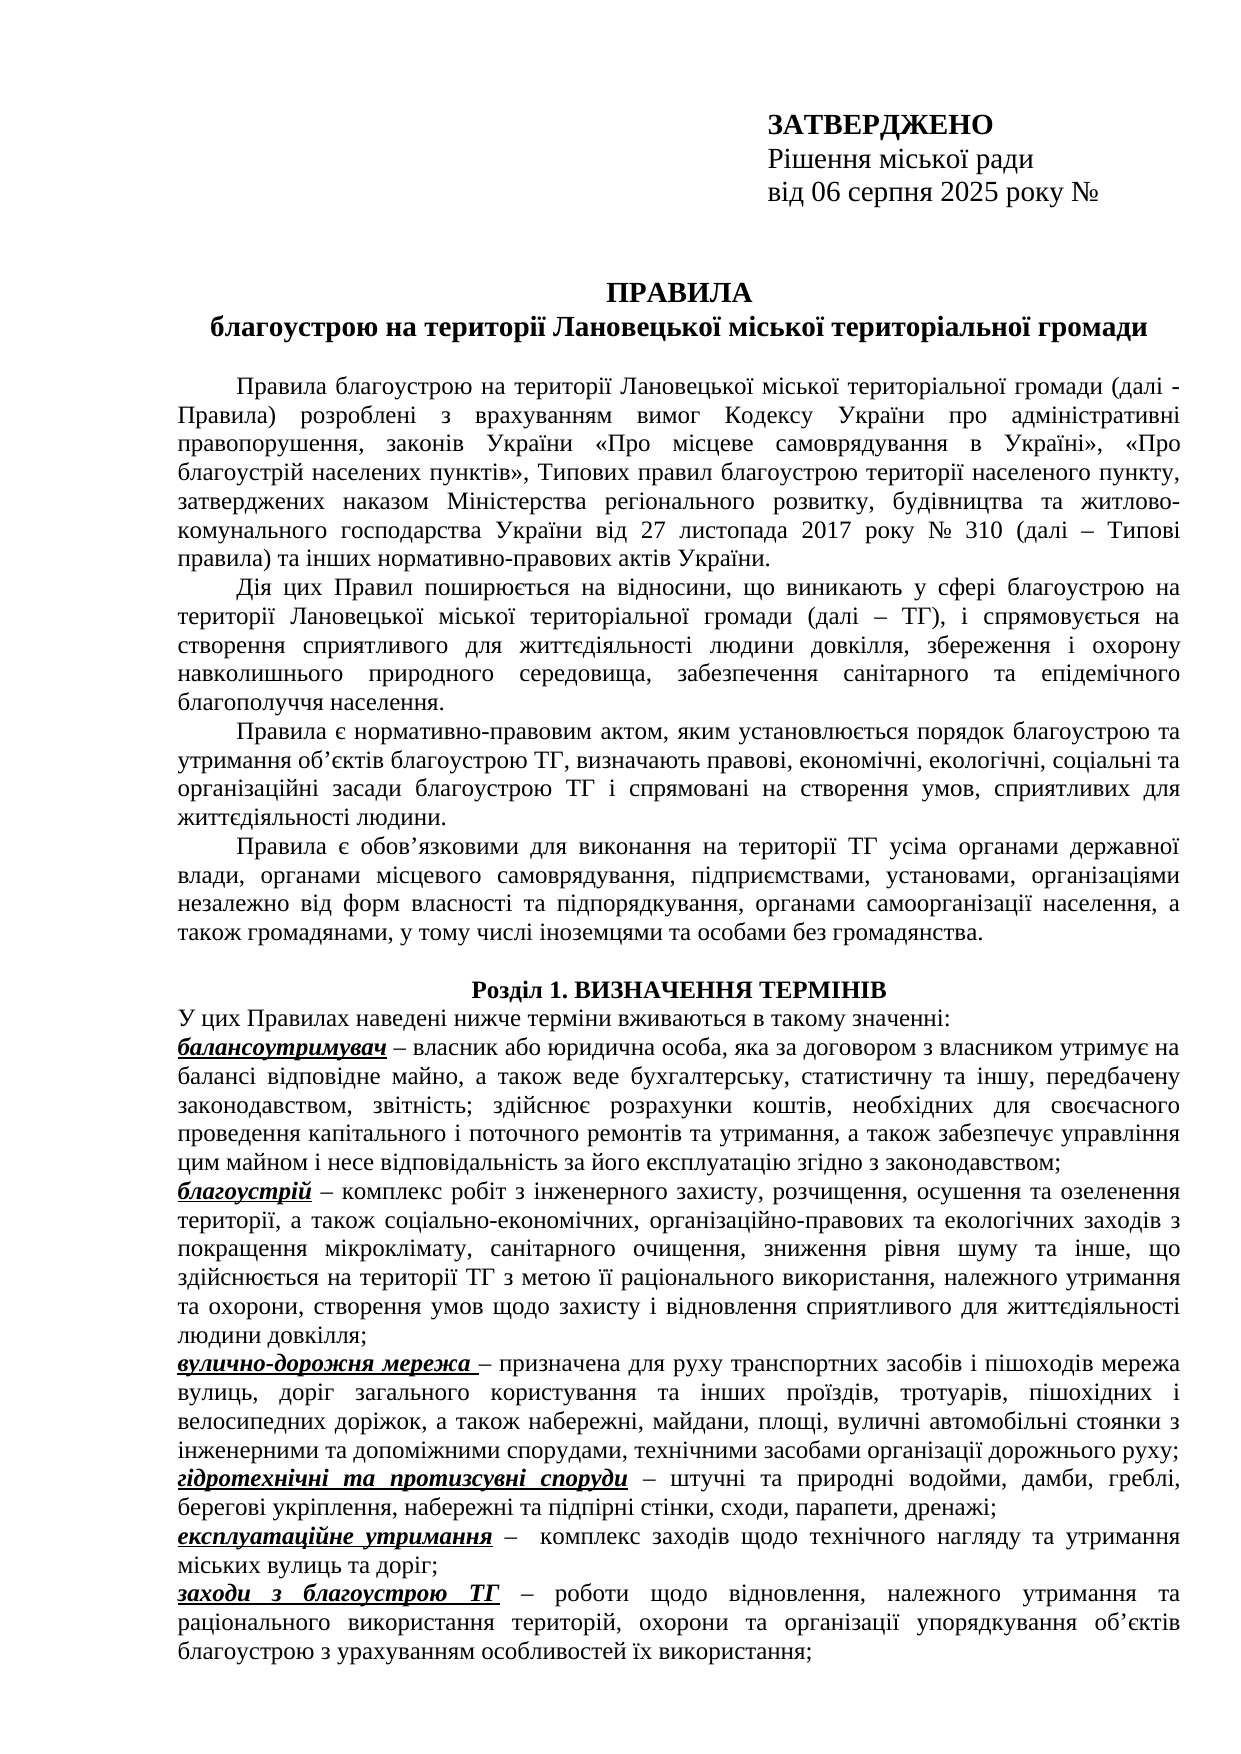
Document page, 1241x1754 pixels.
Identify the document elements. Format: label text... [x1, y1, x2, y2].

text заходи з благоустрою ТГ – роботи щодо відновлення, належного утримання та раціонального використання територій, охорони та організації упорядкування об’єктів благоустрою з урахуванням особливостей їх використання; [177, 1578, 1181, 1665]
text Правила є обов’язковими для виконання на території ТГ усіма органами державної влади, органами місцевого самоврядування, підприємствами, установами, організаціями незалежно від форм власності та підпорядкування, органами самоорганізації населення, а також громадянами, у тому числі іноземцями та особами без громадянства. [177, 831, 1181, 946]
text ЗАТВЕРДЖЕНО [767, 107, 1181, 141]
text Правила є нормативно-правовим актом, яким установлюється порядок благоустрою та утримання об’єктів благоустрою ТГ, визначають правові, економічні, екологічні, соціальні та організаційні засади благоустрою ТГ і спрямовані на створення умов, сприятливих для життєдіяльності людини. [177, 716, 1181, 831]
text Рішення міської ради [767, 141, 1181, 174]
text благоустрою на території Лановецької міської територіальної громади [177, 309, 1181, 342]
text Розділ 1. ВИЗНАЧЕННЯ ТЕРМІНІВ [177, 975, 1181, 1003]
text ПРАВИЛА [177, 275, 1181, 309]
text гідротехнічні та протизсувні споруди – штучні та природні водойми, дамби, греблі, берегові укріплення, набережні та підпірні стінки, сходи, парапети, дренажі; [177, 1463, 1181, 1521]
text благоустрій – комплекс робіт з інженерного захисту, розчищення, осушення та озеленення території, а також соціально-економічних, організаційно-правових та екологічних заходів з покращення мікроклімату, санітарного очищення, зниження рівня шуму та інше, що здійснюється на території ТГ з метою її раціонального використання, належного утримання та охорони, створення умов щодо захисту і відновлення сприятливого для життєдіяльності людини довкілля; [177, 1176, 1181, 1348]
text балансоутримувач – власник або юридична особа, яка за договором з власником утримує на балансі відповідне майно, а також веде бухгалтерську, статистичну та іншу, передбачену законодавством, звітність; здійснює розрахунки коштів, необхідних для своєчасного проведення капітального і поточного ремонтів та утримання, а також забезпечує управління цим майном і несе відповідальність за його експлуатацію згідно з законодавством; [177, 1032, 1181, 1176]
text Правила благоустрою на території Лановецької міської територіальної громади (далі - Правила) розроблені з врахуванням вимог Кодексу України про адміністративні правопорушення, законів України «Про місцеве самоврядування в Україні», «Про благоустрій населених пунктів», Типових правил благоустрою території населеного пункту, затверджених наказом Міністерства регіонального розвитку, будівництва та житлово-комунального господарства України від 27 листопада 2017 року № 310 (далі – Типові правила) та інших нормативно-правових актів України. [177, 371, 1181, 572]
text Дія цих Правил поширюється на відносини, що виникають у сфері благоустрою на території Лановецької міської територіальної громади (далі – ТГ), і спрямовується на створення сприятливого для життєдіяльності людини довкілля, збереження і охорону навколишнього природного середовища, забезпечення санітарного та епідемічного благополуччя населення. [177, 572, 1181, 716]
text У цих Правилах наведені нижче терміни вживаються в такому значенні: [177, 1003, 1181, 1032]
text від 06 серпня 2025 року № [767, 174, 1181, 208]
text експлуатаційне утримання – комплекс заходів щодо технічного нагляду та утримання міських вулиць та доріг; [177, 1521, 1181, 1578]
text вулично-дорожня мережа – призначена для руху транспортних засобів і пішоходів мережа вулиць, доріг загального користування та інших проїздів, тротуарів, пішохідних і велосипедних доріжок, а також набережні, майдани, площі, вуличні автомобільні стоянки з інженерними та допоміжними спорудами, технічними засобами організації дорожнього руху; [177, 1348, 1181, 1463]
